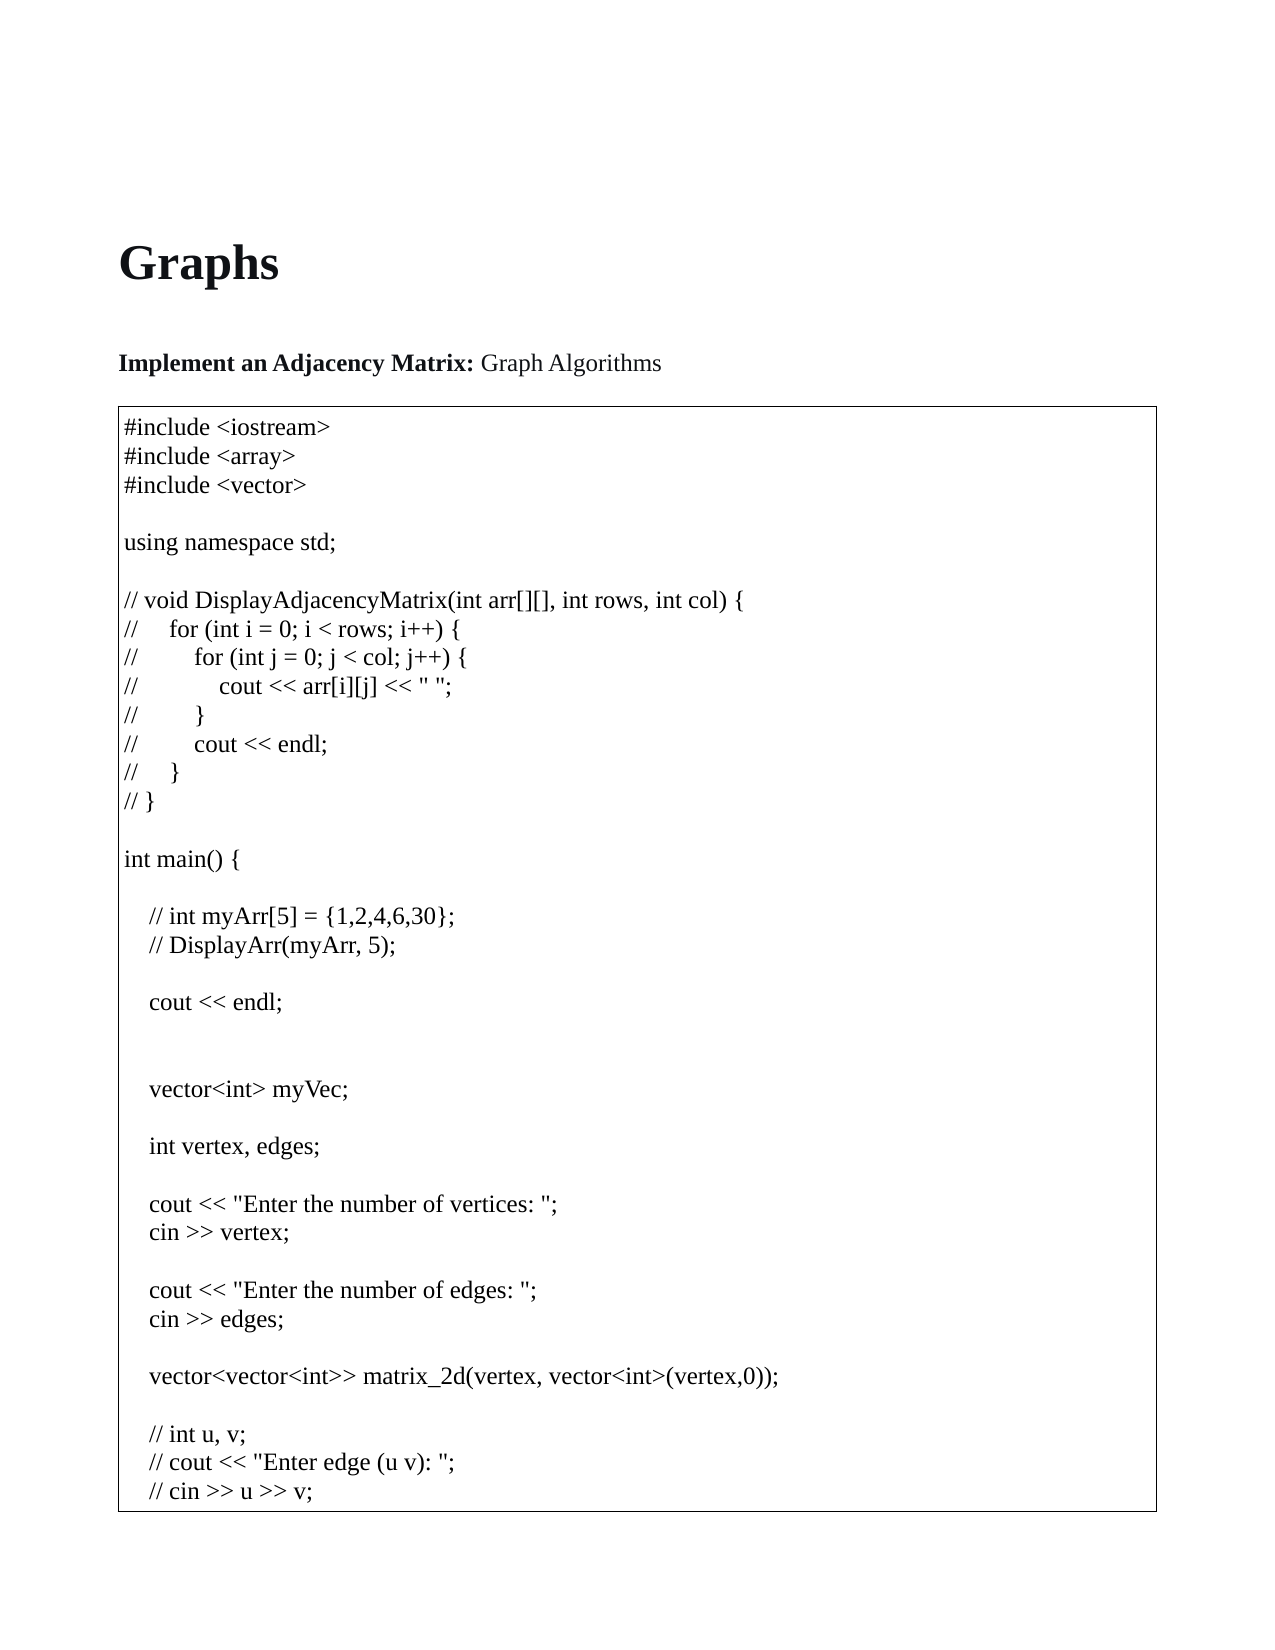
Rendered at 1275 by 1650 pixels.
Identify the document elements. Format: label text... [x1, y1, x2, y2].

text Implement an Adjacency Matrix: Graph Algorithms [118, 348, 1157, 377]
text Graphs [118, 233, 1157, 291]
table_header #include <iostream> #include <array> #include <vector> using namespace std; // void DisplayAdjacencyMatrix(int arr[][], int rows, int col) { // for (int i = 0; i < rows; i++) { // for (int j = 0; j < col; j++) { // cout << arr[i][j] << " "; // } // cout << endl; // } // } int main() { // int myArr[5] = {1,2,4,6,30}; // DisplayArr(myArr, 5); cout << endl; vector<int> myVec; int vertex, edges; cout << "Enter the number of vertices: "; cin >> vertex; cout << "Enter the number of edges: "; cin >> edges; vector<vector<int>> matrix_2d(vertex, vector<int>(vertex,0)); // int u, v; // cout << "Enter edge (u v): "; // cin >> u >> v; [119, 407, 1156, 1511]
